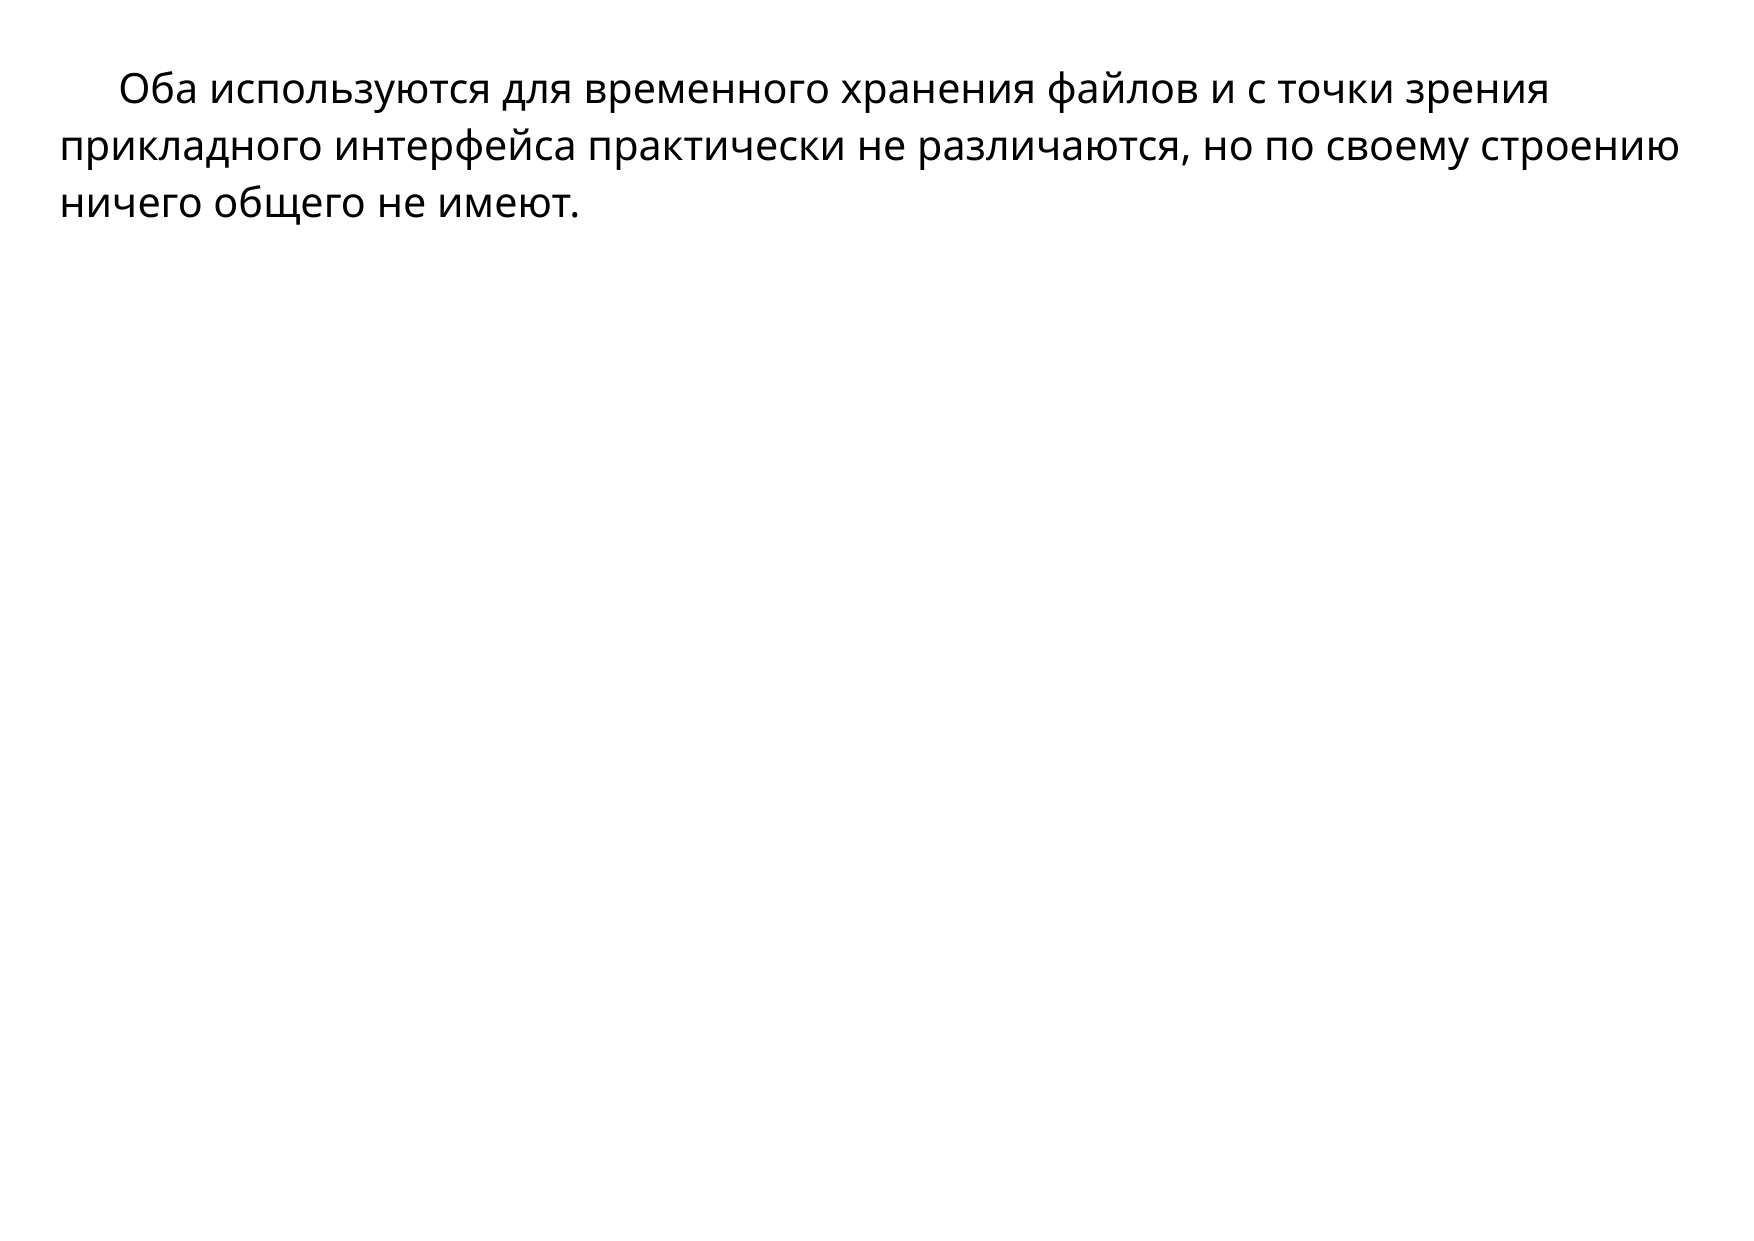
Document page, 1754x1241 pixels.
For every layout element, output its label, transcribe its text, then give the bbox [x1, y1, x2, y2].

text Оба используются для временного хранения файлов и с точки зрения прикладного интерфейса практически не различаются, но по своему строению ничего общего не имеют. [59, 59, 1713, 229]
